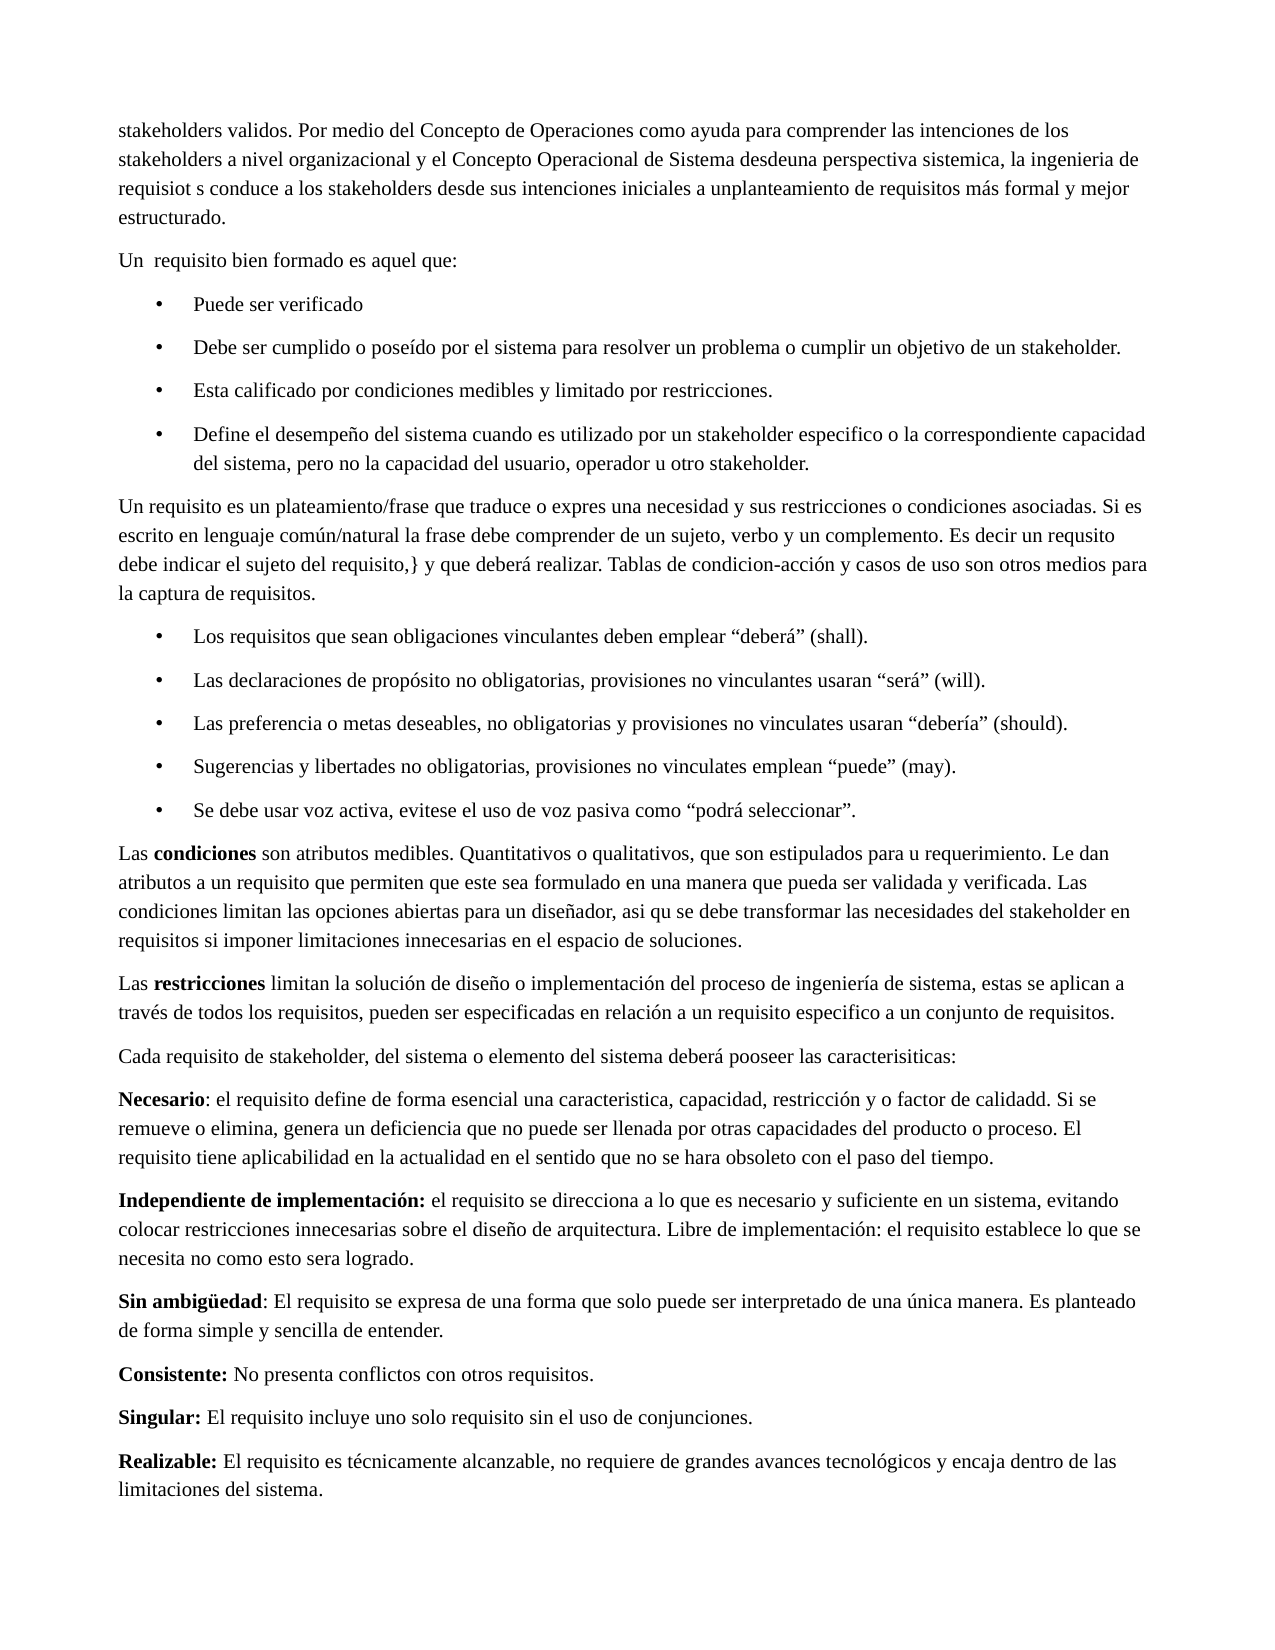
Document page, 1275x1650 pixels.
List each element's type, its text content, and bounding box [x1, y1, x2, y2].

text Realizable: El requisito es técnicamente alcanzable, no requiere de grandes avances tecnológicos y encaja dentro de las limitaciones del sistema. [118, 1448, 1157, 1501]
text Un requisito bien formado es aquel que: [118, 248, 1157, 272]
list Los requisitos que sean obligaciones vinculantes deben emplear “deberá” (shall). [156, 624, 1157, 648]
list Define el desempeño del sistema cuando es utilizado por un stakeholder especifico o la correspondiente capacidad del sistema, pero no la capacidad del usuario, operador u otro stakeholder. [156, 422, 1157, 475]
list Se debe usar voz activa, evitese el uso de voz pasiva como “podrá seleccionar”. [156, 798, 1157, 822]
text Las condiciones son atributos medibles. Quantitativos o qualitativos, que son estipulados para u requerimiento. Le dan atributos a un requisito que permiten que este sea formulado en una manera que pueda ser validada y verificada. Las condiciones limitan las opciones abiertas para un diseñador, asi qu se debe transformar las necesidades del stakeholder en requisitos si imponer limitaciones innecesarias en el espacio de soluciones. [118, 841, 1157, 952]
list Sugerencias y libertades no obligatorias, provisiones no vinculates emplean “puede” (may). [156, 754, 1157, 778]
text Cada requisito de stakeholder, del sistema o elemento del sistema deberá pooseer las caracterisiticas: [118, 1044, 1157, 1068]
list Debe ser cumplido o poseído por el sistema para resolver un problema o cumplir un objetivo de un stakeholder. [156, 335, 1157, 359]
list Esta calificado por condiciones medibles y limitado por restricciones. [156, 378, 1157, 402]
text stakeholders validos. Por medio del Concepto de Operaciones como ayuda para comprender las intenciones de los stakeholders a nivel organizacional y el Concepto Operacional de Sistema desdeuna perspectiva sistemica, la ingenieria de requisiot s conduce a los stakeholders desde sus intenciones iniciales a unplanteamiento de requisitos más formal y mejor estructurado. [118, 118, 1157, 229]
list Puede ser verificado [156, 292, 1157, 316]
text Sin ambigüedad: El requisito se expresa de una forma que solo puede ser interpretado de una única manera. Es planteado de forma simple y sencilla de entender. [118, 1289, 1157, 1342]
text Las restricciones limitan la solución de diseño o implementación del proceso de ingeniería de sistema, estas se aplican a través de todos los requisitos, pueden ser especificadas en relación a un requisito especifico a un conjunto de requisitos. [118, 971, 1157, 1024]
text Un requisito es un plateamiento/frase que traduce o expres una necesidad y sus restricciones o condiciones asociadas. Si es escrito en lenguaje común/natural la frase debe comprender de un sujeto, verbo y un complemento. Es decir un requsito debe indicar el sujeto del requisito,} y que deberá realizar. Tablas de condicion-acción y casos de uso son otros medios para la captura de requisitos. [118, 494, 1157, 605]
list Las preferencia o metas deseables, no obligatorias y provisiones no vinculates usaran “debería” (should). [156, 711, 1157, 735]
text Singular: El requisito incluye uno solo requisito sin el uso de conjunciones. [118, 1405, 1157, 1429]
text Consistente: No presenta conflictos con otros requisitos. [118, 1362, 1157, 1386]
list Las declaraciones de propósito no obligatorias, provisiones no vinculantes usaran “será” (will). [156, 668, 1157, 692]
text Necesario: el requisito define de forma esencial una caracteristica, capacidad, restricción y o factor de calidadd. Si se remueve o elimina, genera un deficiencia que no puede ser llenada por otras capacidades del producto o proceso. El requisito tiene aplicabilidad en la actualidad en el sentido que no se hara obsoleto con el paso del tiempo. [118, 1087, 1157, 1169]
text Independiente de implementación: el requisito se direcciona a lo que es necesario y suficiente en un sistema, evitando colocar restricciones innecesarias sobre el diseño de arquitectura. Libre de implementación: el requisito establece lo que se necesita no como esto sera logrado. [118, 1188, 1157, 1270]
